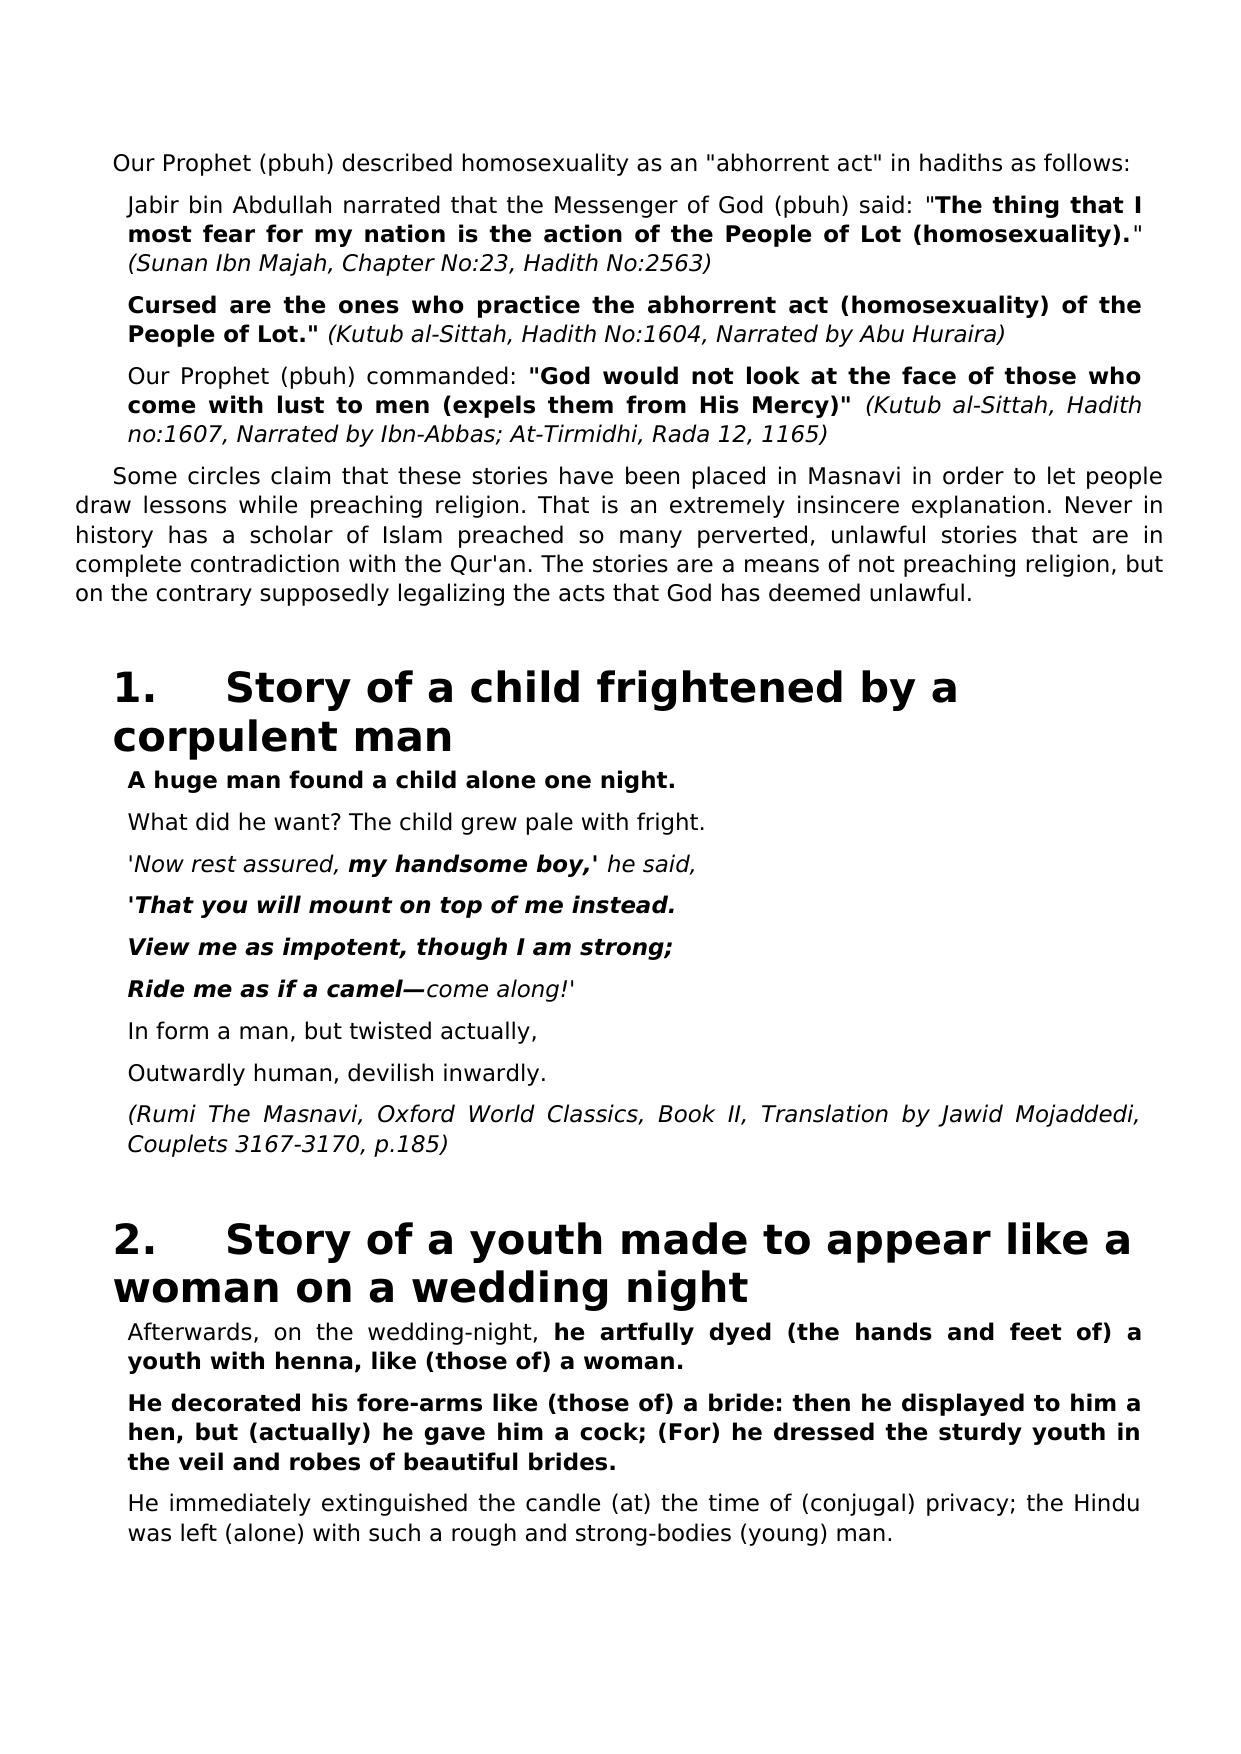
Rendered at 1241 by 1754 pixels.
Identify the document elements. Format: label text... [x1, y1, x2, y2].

text Cursed are the ones who practice the abhorrent act (homosexuality) of the People of Lot." (Kutub al-Sittah, Hadith No:1604, Narrated by Abu Huraira) [127, 292, 1143, 348]
text Afterwards, on the wedding-night, he artfully dyed (the hands and feet of) a youth with henna, like (those of) a woman. [127, 1319, 1143, 1375]
text 'That you will mount on top of me instead. [127, 893, 1143, 919]
text 'Now rest assured, my handsome boy,' he said, [127, 851, 1143, 878]
subtitle 2. Story of a youth made to appear like a woman on a wedding night [112, 1216, 1165, 1313]
text Our Prophet (pbuh) described homosexuality as an "abhorrent act" in hadiths as follows: [75, 150, 1165, 177]
subtitle 1. Story of a child frightened by a corpulent man [112, 664, 1165, 761]
text Our Prophet (pbuh) commanded: "God would not look at the face of those who come with lust to men (expels them from His Mercy)" (Kutub al-Sittah, Hadith no:1607, Narrated by Ibn-Abbas; At-Tirmidhi, Rada 12, 1165) [127, 363, 1143, 448]
text Ride me as if a camel—come along!' [127, 976, 1143, 1003]
text Some circles claim that these stories have been placed in Masnavi in order to let people draw lessons while preaching religion. That is an extremely insincere explanation. Never in history has a scholar of Islam preached so many perverted, unlawful stories that are in complete contradiction with the Qur'an. The stories are a means of not preaching religion, but on the contrary supposedly legalizing the acts that God has deemed unlawful. [75, 463, 1165, 607]
text He immediately extinguished the candle (at) the time of (conjugal) privacy; the Hindu was left (alone) with such a rough and strong-bodies (young) man. [127, 1490, 1143, 1546]
text Outwardly human, devilish inwardly. [127, 1060, 1143, 1086]
text What did he want? The child grew pale with fright. [127, 809, 1143, 836]
text A huge man found a child alone one night. [127, 767, 1143, 794]
text Jabir bin Abdullah narrated that the Messenger of God (pbuh) said: "The thing that I most fear for my nation is the action of the People of Lot (homosexuality)." (Sunan Ibn Majah, Chapter No:23, Hadith No:2563) [127, 192, 1143, 277]
text He decorated his fore-arms like (those of) a bride: then he displayed to him a hen, but (actually) he gave him a cock; (For) he dressed the sturdy youth in the veil and robes of beautiful brides. [127, 1390, 1143, 1475]
text In form a man, but twisted actually, [127, 1018, 1143, 1045]
text View me as impotent, though I am strong; [127, 934, 1143, 961]
text (Rumi The Masnavi, Oxford World Classics, Book II, Translation by Jawid Mojaddedi, Couplets 3167-3170, p.185) [127, 1102, 1143, 1157]
